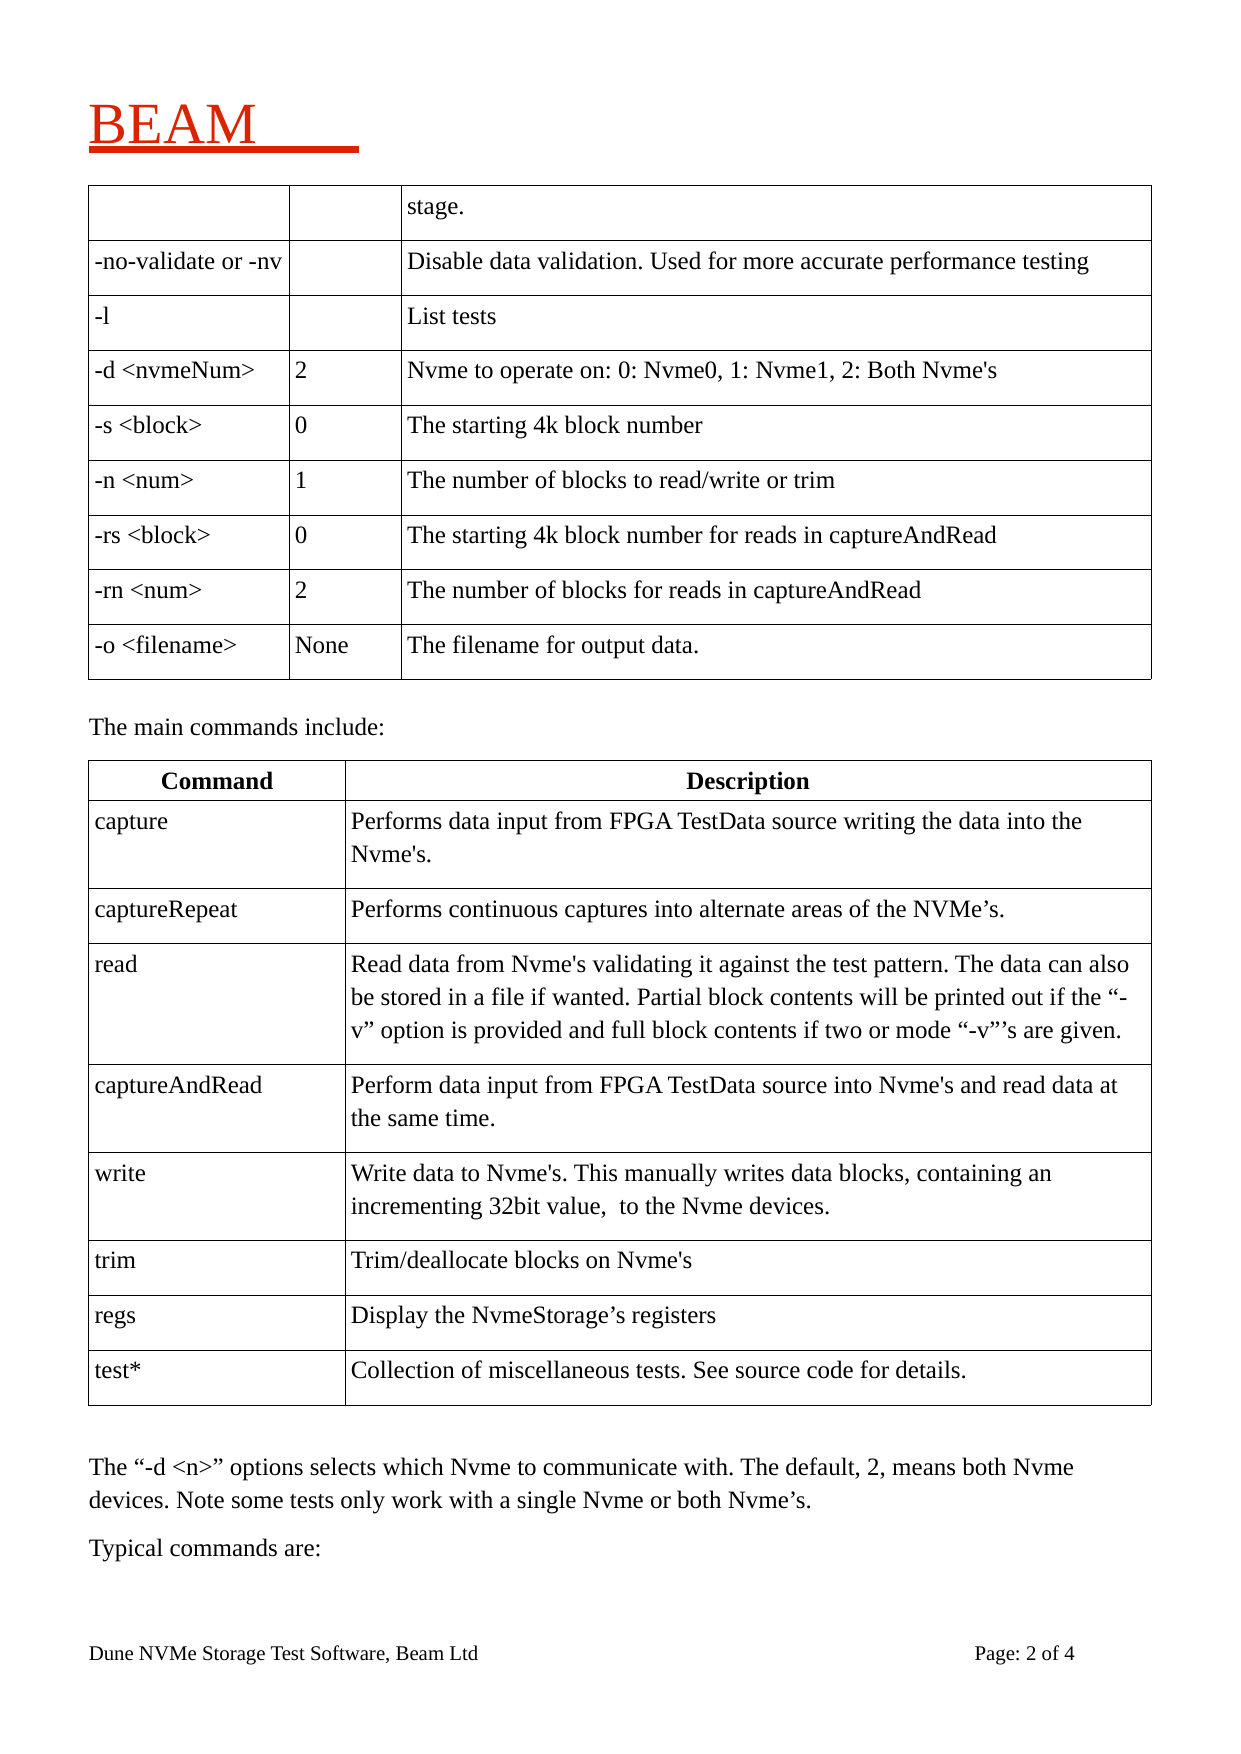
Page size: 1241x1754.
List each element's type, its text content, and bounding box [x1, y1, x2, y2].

table_cell -n <num> [89, 461, 289, 514]
table_cell trim [89, 1241, 345, 1295]
table_cell Disable data validation. Used for more accurate performance testing [402, 241, 1151, 295]
table_cell -rs <block> [89, 516, 289, 569]
table_cell The starting 4k block number [402, 406, 1151, 459]
table_header Description [346, 761, 1151, 800]
table_cell [290, 186, 401, 240]
table_cell Write data to Nvme's. This manually writes data blocks, containing an incrementing 32bit value, to the Nvme devices. [346, 1153, 1151, 1240]
table_cell [89, 186, 289, 240]
text The main commands include: [88, 679, 1152, 741]
table_cell The starting 4k block number for reads in captureAndRead [402, 516, 1151, 569]
table_cell -rn <num> [89, 570, 289, 624]
table_cell -o <filename> [89, 625, 289, 679]
table_cell 2 [290, 570, 401, 624]
table_cell Collection of miscellaneous tests. See source code for details. [346, 1351, 1151, 1404]
table_cell None [290, 625, 401, 679]
table_cell Read data from Nvme's validating it against the test pattern. The data can also be stored in a file if wanted. Partial block contents will be printed out if the “-v” option is provided and full block contents if two or mode “-v”’s are given. [346, 944, 1151, 1064]
table_cell -no-validate or -nv [89, 241, 289, 295]
table_cell stage. [402, 186, 1151, 240]
table_cell -s <block> [89, 406, 289, 459]
table_cell The number of blocks to read/write or trim [402, 461, 1151, 514]
table_cell Nvme to operate on: 0: Nvme0, 1: Nvme1, 2: Both Nvme's [402, 351, 1151, 405]
table_cell [290, 296, 401, 350]
table_cell Trim/deallocate blocks on Nvme's [346, 1241, 1151, 1295]
table_cell The filename for output data. [402, 625, 1151, 679]
table_cell test* [89, 1351, 345, 1404]
table_cell Perform data input from FPGA TestData source into Nvme's and read data at the same time. [346, 1065, 1151, 1152]
table_cell read [89, 944, 345, 1064]
text Typical commands are: [88, 1533, 1152, 1562]
text The “-d <n>” options selects which Nvme to communicate with. The default, 2, means both Nvme devices. Note some tests only work with a single Nvme or both Nvme’s. [88, 1452, 1152, 1514]
table_cell Performs data input from FPGA TestData source writing the data into the Nvme's. [346, 801, 1151, 888]
table_cell regs [89, 1296, 345, 1349]
table_cell 0 [290, 406, 401, 459]
table_cell -d <nvmeNum> [89, 351, 289, 405]
table_cell write [89, 1153, 345, 1240]
table_cell -l [89, 296, 289, 350]
table_cell The number of blocks for reads in captureAndRead [402, 570, 1151, 624]
table_cell [290, 241, 401, 295]
table_cell 0 [290, 516, 401, 569]
table_cell 2 [290, 351, 401, 405]
table_cell captureAndRead [89, 1065, 345, 1152]
table_cell List tests [402, 296, 1151, 350]
table_cell captureRepeat [89, 889, 345, 943]
table_header Command [89, 761, 345, 800]
table_cell capture [89, 801, 345, 888]
table_cell Display the NvmeStorage’s registers [346, 1296, 1151, 1349]
table_cell 1 [290, 461, 401, 514]
table_cell Performs continuous captures into alternate areas of the NVMe’s. [346, 889, 1151, 943]
